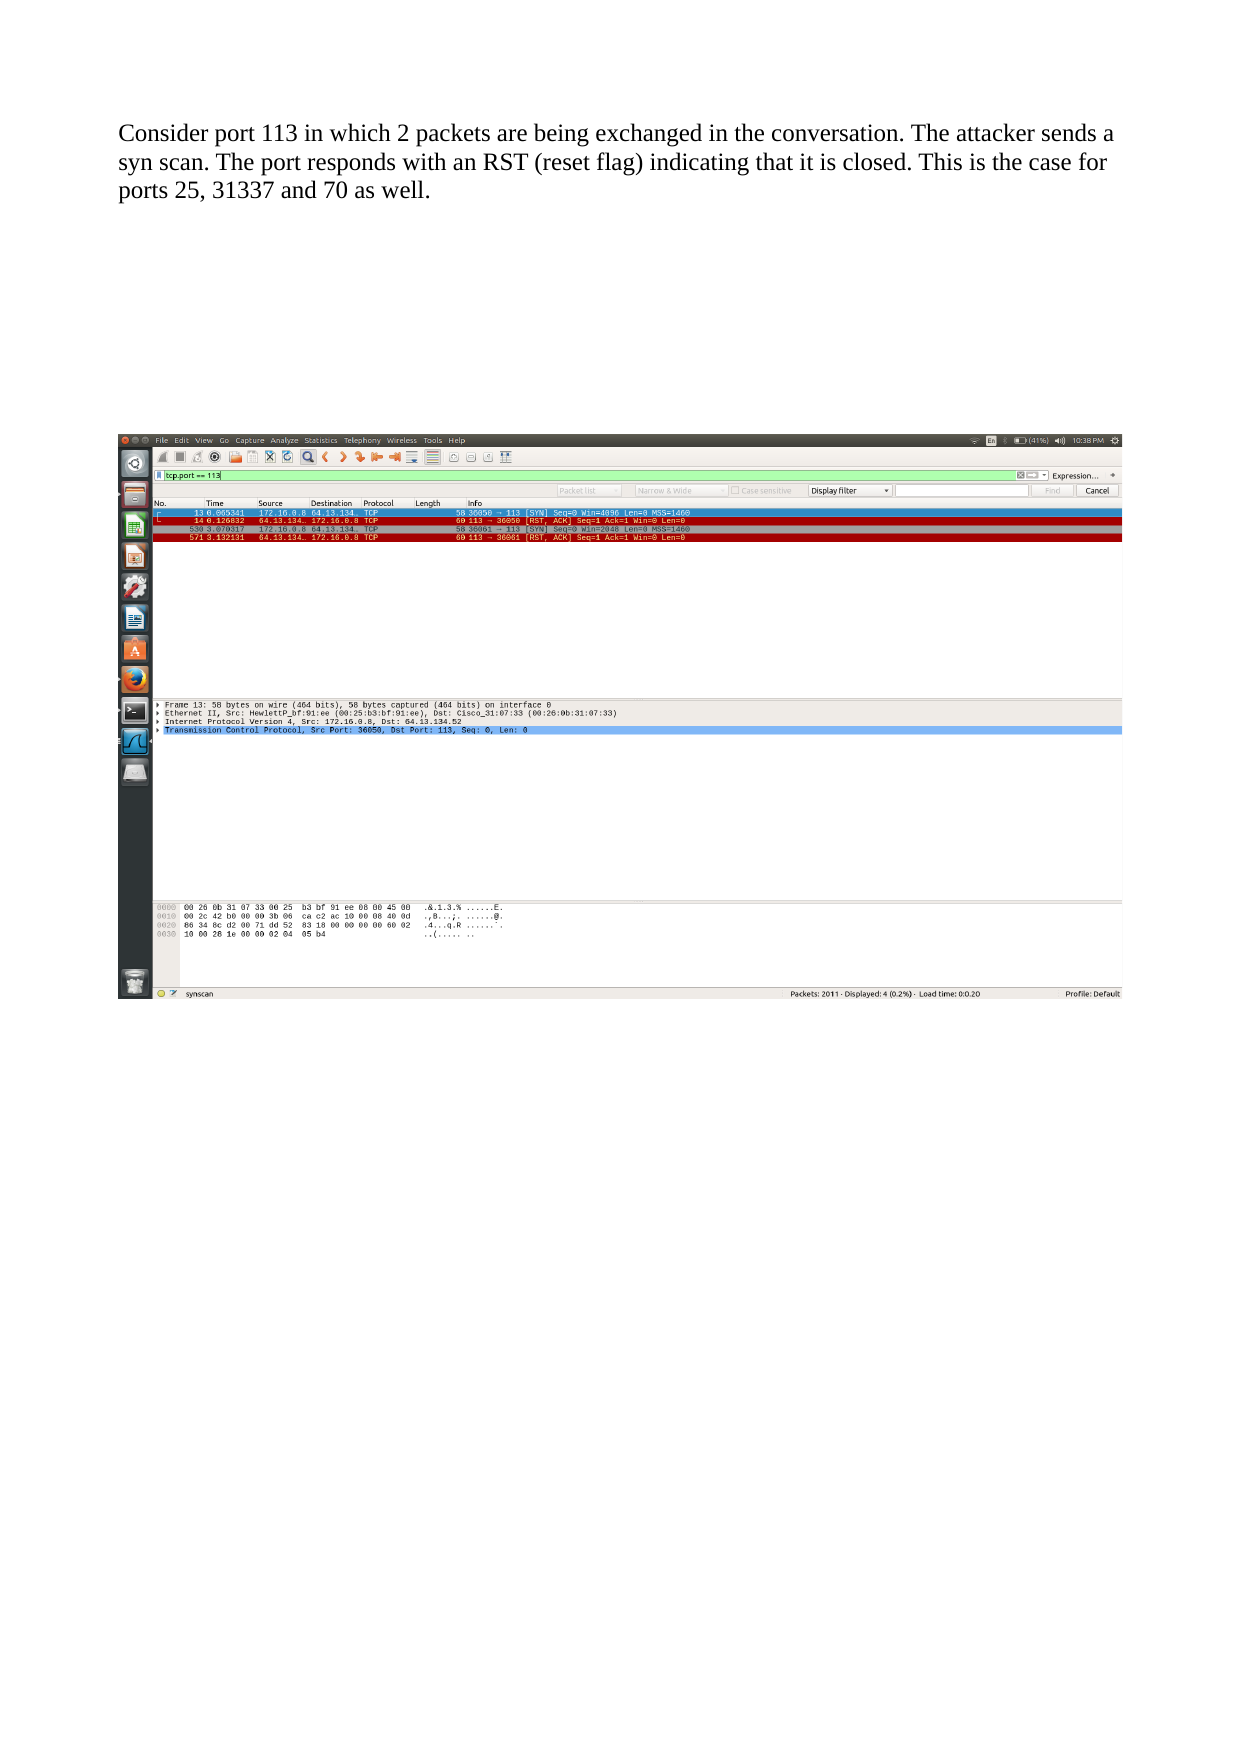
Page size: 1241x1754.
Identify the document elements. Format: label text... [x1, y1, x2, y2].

picture [118, 434, 1123, 999]
text Consider port 113 in which 2 packets are being exchanged in the conversation. The attacker sends a syn scan. The port responds with an RST (reset flag) indicating that it is closed. This is the case for ports 25, 31337 and 70 as well. [118, 118, 1122, 291]
